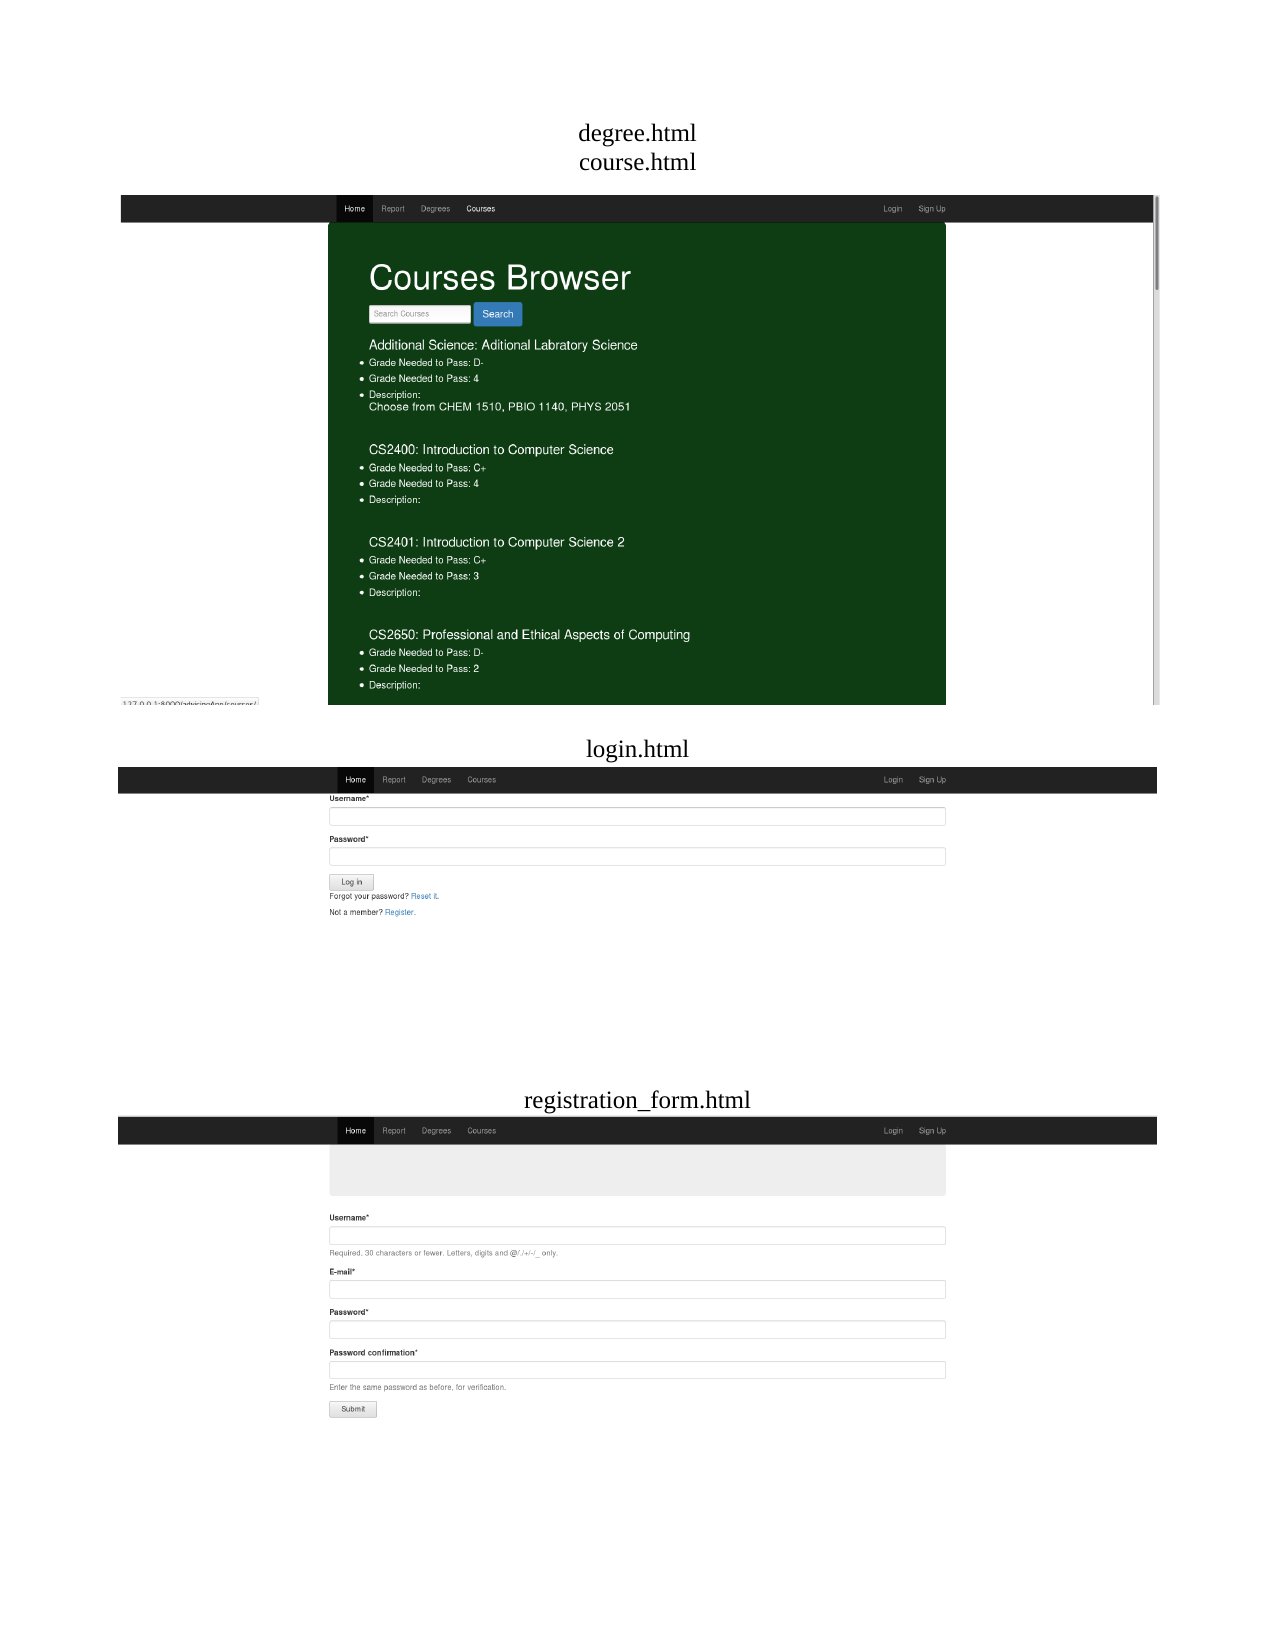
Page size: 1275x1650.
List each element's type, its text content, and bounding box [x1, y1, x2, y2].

picture [120, 195, 1160, 705]
text login.html [118, 734, 1157, 762]
picture [118, 767, 1157, 943]
text degree.html [118, 118, 1157, 147]
text registration_form.html [118, 1086, 1157, 1114]
picture [118, 1115, 1157, 1427]
text course.html [118, 147, 1157, 176]
